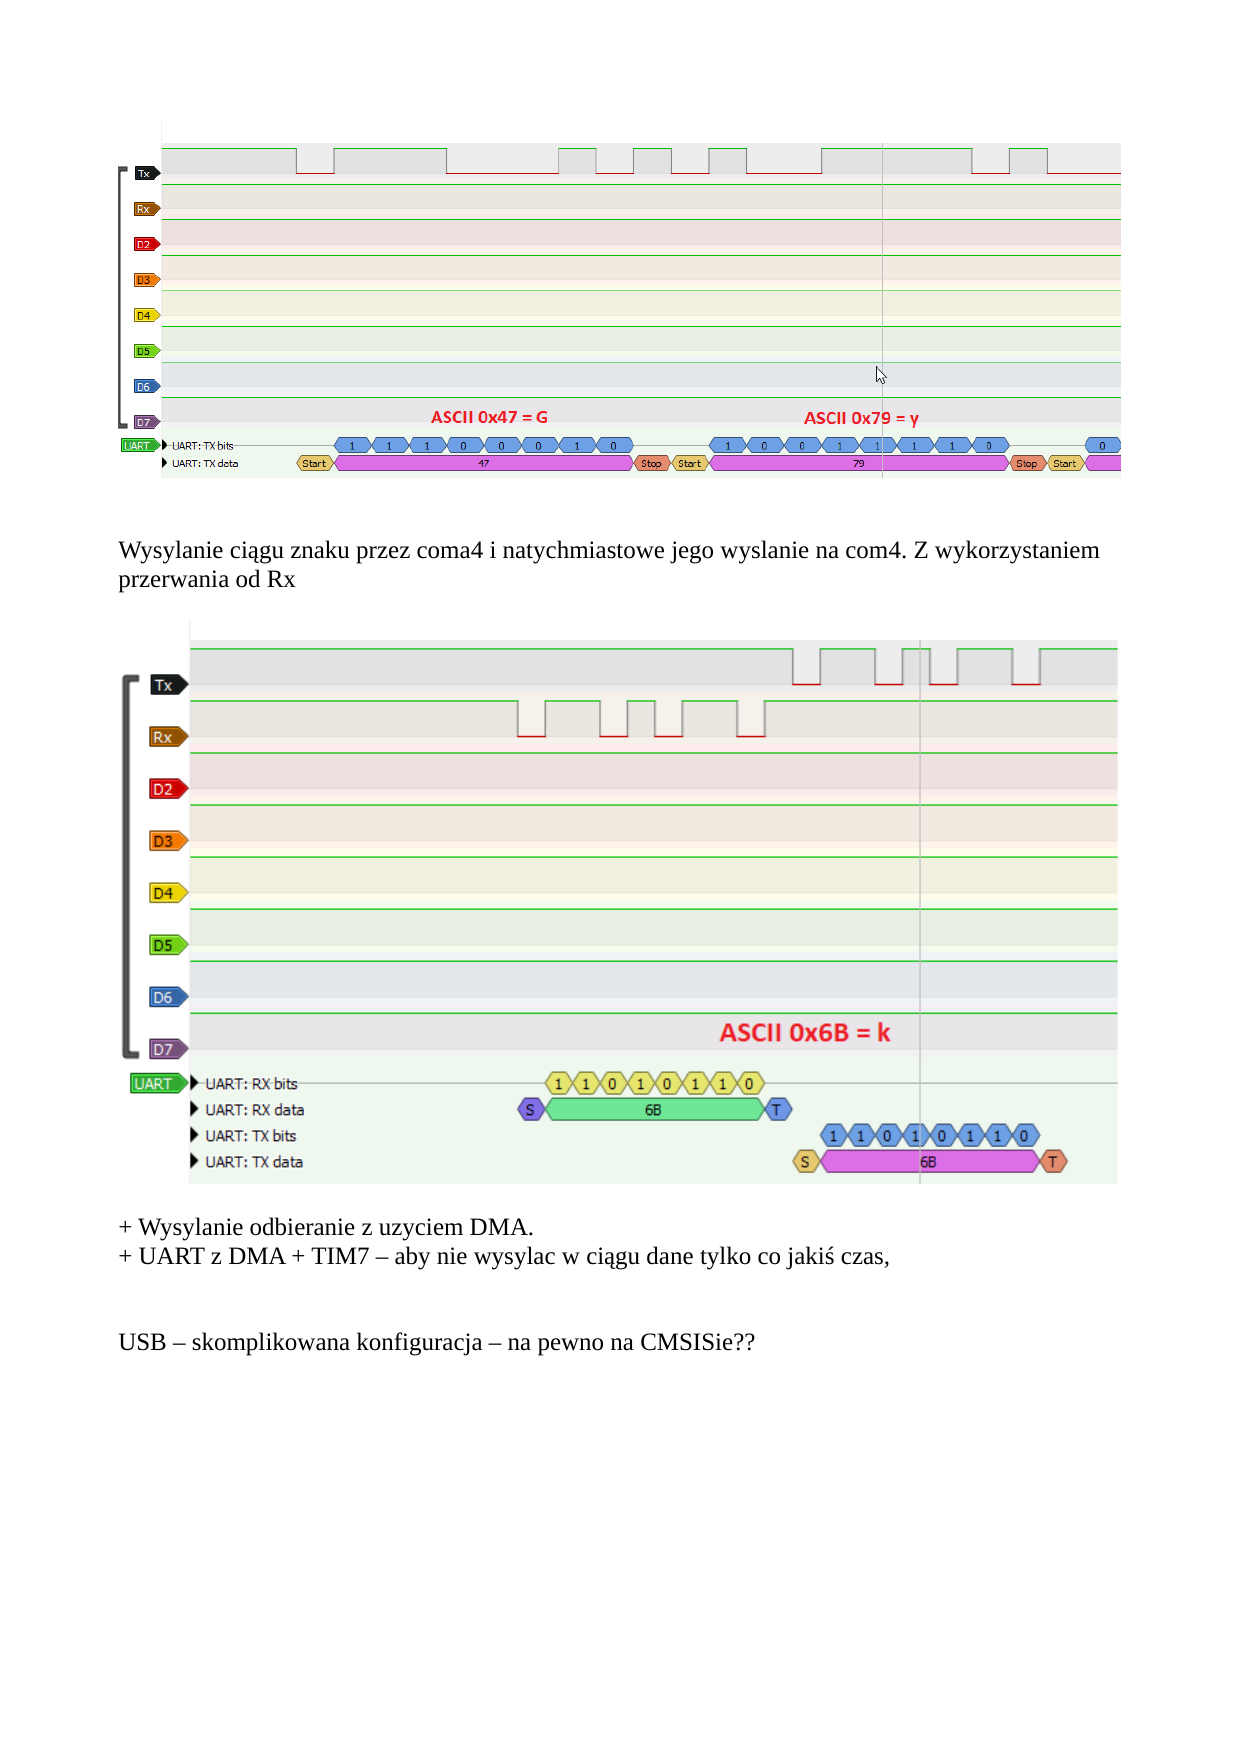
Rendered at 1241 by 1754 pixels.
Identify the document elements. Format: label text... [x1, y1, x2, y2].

text Wysylanie ciągu znaku przez coma4 i natychmiastowe jego wyslanie na com4. Z wykorzystaniem przerwania od Rx [118, 535, 1122, 593]
text + UART z DMA + TIM7 – aby nie wysylac w ciągu dane tylko co jakiś czas, [118, 1241, 1122, 1269]
text USB – skomplikowana konfiguracja – na pewno na CMSISie?? [118, 1327, 1122, 1356]
text + Wysylanie odbieranie z uzyciem DMA. [118, 1212, 1122, 1241]
